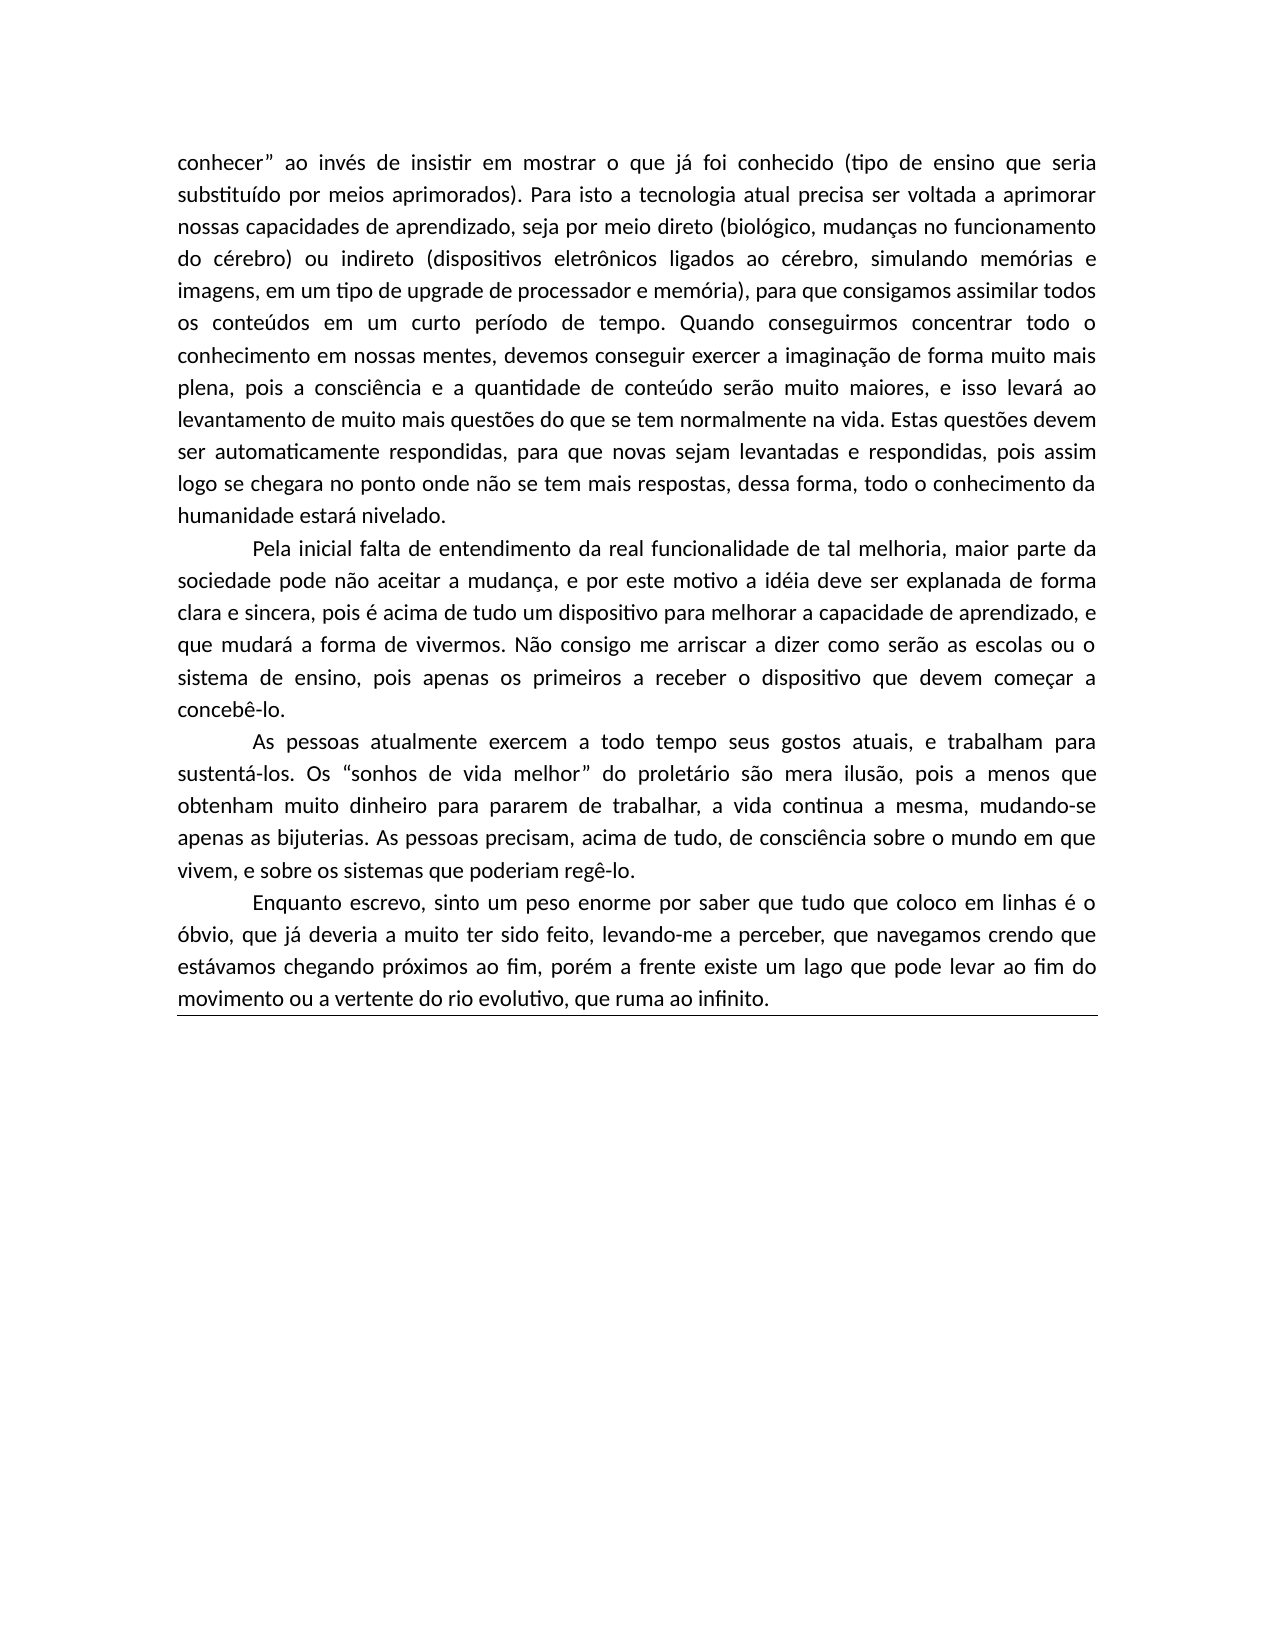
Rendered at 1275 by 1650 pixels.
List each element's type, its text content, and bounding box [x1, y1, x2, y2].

text conhecer” ao invés de insistir em mostrar o que já foi conhecido (tipo de ensino que seria substituído por meios aprimorados). Para isto a tecnologia atual precisa ser voltada a aprimorar nossas capacidades de aprendizado, seja por meio direto (biológico, mudanças no funcionamento do cérebro) ou indireto (dispositivos eletrônicos ligados ao cérebro, simulando memórias e imagens, em um tipo de upgrade de processador e memória), para que consigamos assimilar todos os conteúdos em um curto período de tempo. Quando conseguirmos concentrar todo o conhecimento em nossas mentes, devemos conseguir exercer a imaginação de forma muito mais plena, pois a consciência e a quantidade de conteúdo serão muito maiores, e isso levará ao levantamento de muito mais questões do que se tem normalmente na vida. Estas questões devem ser automaticamente respondidas, para que novas sejam levantadas e respondidas, pois assim logo se chegara no ponto onde não se tem mais respostas, dessa forma, todo o conhecimento da humanidade estará nivelado. Pela inicial falta de entendimento da real funcionalidade de tal melhoria, maior parte da sociedade pode não aceitar a mudança, e por este motivo a idéia deve ser explanada de forma clara e sincera, pois é acima de tudo um dispositivo para melhorar a capacidade de aprendizado, e que mudará a forma de vivermos. Não consigo me arriscar a dizer como serão as escolas ou o sistema de ensino, pois apenas os primeiros a receber o dispositivo que devem começar a concebê-lo. As pessoas atualmente exercem a todo tempo seus gostos atuais, e trabalham para sustentá-los. Os “sonhos de vida melhor” do proletário são mera ilusão, pois a menos que obtenham muito dinheiro para pararem de trabalhar, a vida continua a mesma, mudando-se apenas as bijuterias. As pessoas precisam, acima de tudo, de consciência sobre o mundo em que vivem, e sobre os sistemas que poderiam regê-lo. Enquanto escrevo, sinto um peso enorme por saber que tudo que coloco em linhas é o óbvio, que já deveria a muito ter sido feito, levando-me a perceber, que navegamos crendo que estávamos chegando próximos ao fim, porém a frente existe um lago que pode levar ao fim do movimento ou a vertente do rio evolutivo, que ruma ao infinito. [177, 148, 1098, 1015]
